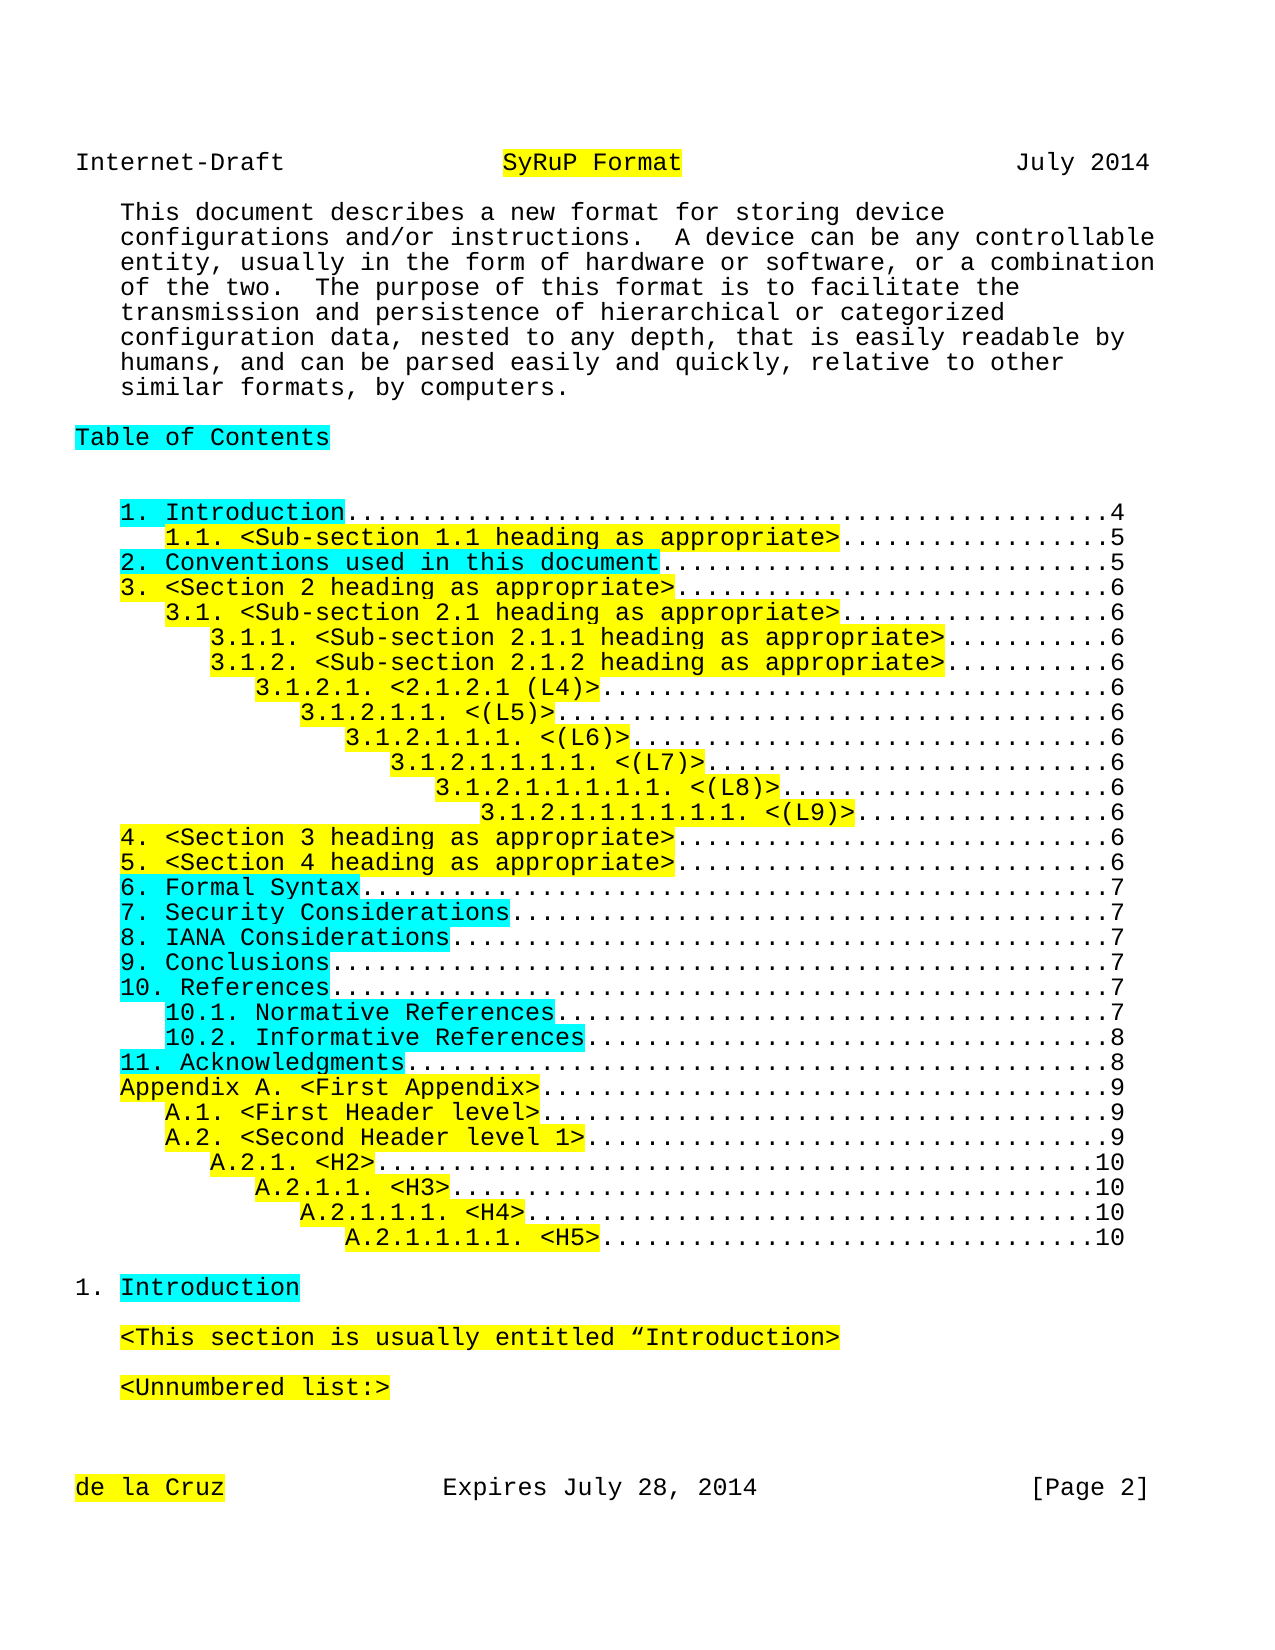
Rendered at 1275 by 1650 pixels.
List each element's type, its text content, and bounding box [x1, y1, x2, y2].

text 3.1.2.1.1.1.1. <(L7)> 6 [390, 750, 1155, 775]
text Table of Contents [75, 425, 1155, 450]
text <This section is usually entitled “Introduction> [120, 1325, 1155, 1350]
text 3. <Section 2 heading as appropriate> 6 [120, 575, 1155, 600]
text A.2.1.1.1. <H4> 10 [300, 1200, 1155, 1225]
text A.1. <First Header level> 9 [165, 1100, 1155, 1125]
text 2. Conventions used in this document 5 [120, 550, 1155, 575]
text 3.1.2.1. <2.1.2.1 (L4)> 6 [255, 675, 1155, 700]
text Appendix A. <First Appendix> 9 [120, 1075, 1155, 1100]
text 6. Formal Syntax 7 [120, 875, 1155, 900]
text 3.1.2. <Sub-section 2.1.2 heading as appropriate> 6 [210, 650, 1155, 675]
text 5. <Section 4 heading as appropriate> 6 [120, 850, 1155, 875]
text 3.1.2.1.1.1. <(L6)> 6 [345, 725, 1155, 750]
text 3.1.2.1.1.1.1.1. <(L8)> 6 [435, 775, 1155, 800]
text A.2.1.1. <H3> 10 [255, 1175, 1155, 1200]
subtitle Introduction [75, 1275, 1155, 1300]
text 1.1. <Sub-section 1.1 heading as appropriate> 5 [165, 525, 1155, 550]
text 1. Introduction 4 [120, 500, 1155, 525]
text A.2.1. <H2> 10 [210, 1150, 1155, 1175]
text A.2. <Second Header level 1> 9 [165, 1125, 1155, 1150]
text 10. References 7 [120, 975, 1155, 1000]
text 3.1.2.1.1.1.1.1.1. <(L9)> 6 [480, 800, 1155, 825]
text <Unnumbered list:> [120, 1375, 1155, 1400]
text 3.1.1. <Sub-section 2.1.1 heading as appropriate> 6 [210, 625, 1155, 650]
text 4. <Section 3 heading as appropriate> 6 [120, 825, 1155, 850]
text 9. Conclusions 7 [120, 950, 1155, 975]
text 3.1. <Sub-section 2.1 heading as appropriate> 6 [165, 600, 1155, 625]
text 8. IANA Considerations 7 [120, 925, 1155, 950]
text 10.2. Informative References 8 [165, 1025, 1155, 1050]
text This document describes a new format for storing device configurations and/or instructions. A device can be any controllable entity, usually in the form of hardware or software, or a combination of the two. The purpose of this format is to facilitate the transmission and persistence of hierarchical or categorized configuration data, nested to any depth, that is easily readable by humans, and can be parsed easily and quickly, relative to other similar formats, by computers. [120, 200, 1155, 400]
text 3.1.2.1.1. <(L5)> 6 [300, 700, 1155, 725]
text 7. Security Considerations 7 [120, 900, 1155, 925]
text A.2.1.1.1.1. <H5> 10 [345, 1225, 1155, 1250]
text 10.1. Normative References 7 [165, 1000, 1155, 1025]
text 11. Acknowledgments 8 [120, 1050, 1155, 1075]
